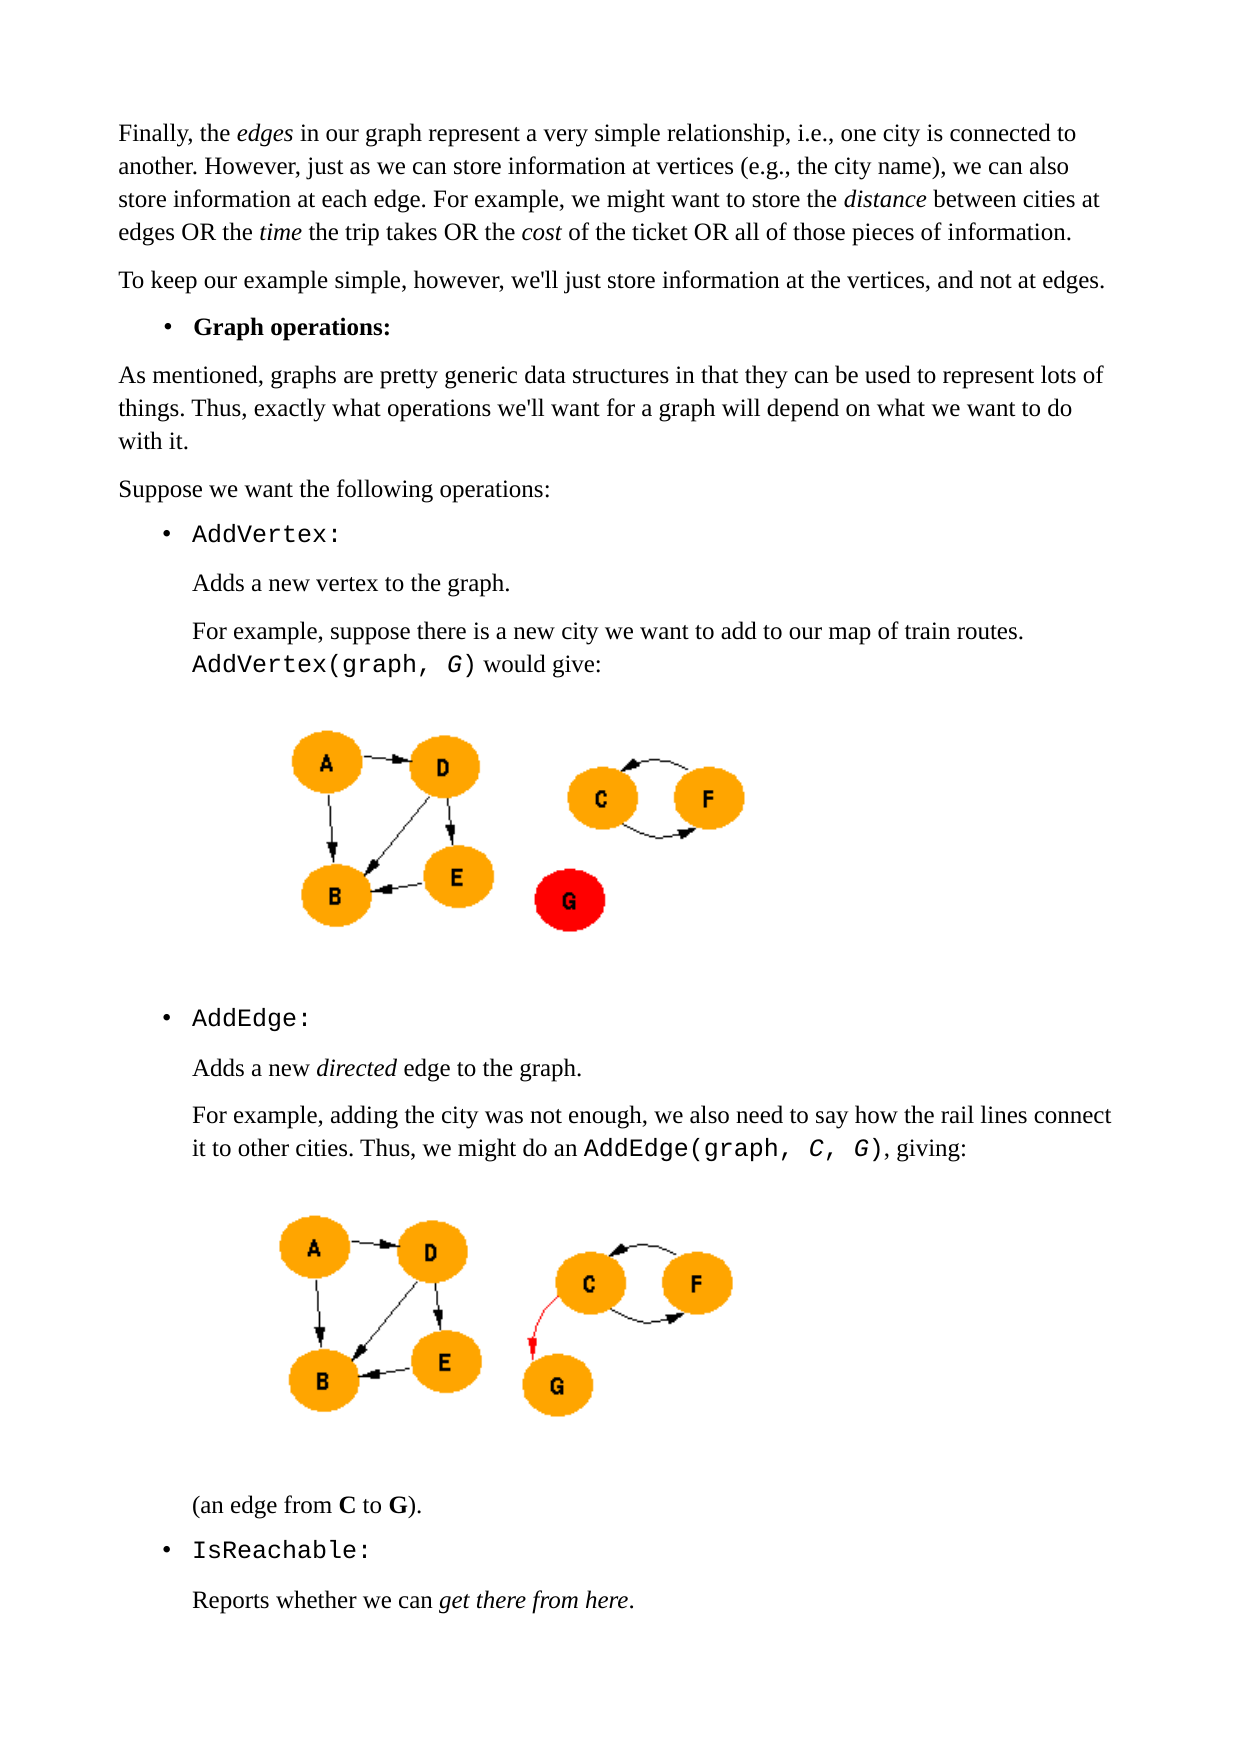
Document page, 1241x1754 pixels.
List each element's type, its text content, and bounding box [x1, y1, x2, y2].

list AddVertex: [162, 521, 1122, 549]
list Adds a new vertex to the graph. [162, 568, 1122, 597]
list AddEdge: [162, 1006, 1122, 1034]
text Suppose we want the following operations: [118, 474, 1122, 502]
text Finally, the edges in our graph represent a very simple relationship, i.e., one city is connected to another. However, just as we can store information at vertices (e.g., the city name), we can also store information at each edge. For example, we might want to store the distance between cities at edges OR the time the trip takes OR the cost of the ticket OR all of those pieces of information. [118, 118, 1122, 246]
list Graph operations: [164, 312, 1122, 341]
text As mentioned, graphs are pretty generic data structures in that they can be used to represent lots of things. Thus, exactly what operations we'll want for a graph will depend on what we want to do with it. [118, 360, 1122, 455]
list Reports whether we can get there from here. [162, 1585, 1122, 1614]
picture [250, 698, 787, 971]
picture [250, 1183, 768, 1456]
list Adds a new directed edge to the graph. [162, 1053, 1122, 1082]
list For example, suppose there is a new city we want to add to our map of train routes. AddVertex(graph, G) would give: [162, 616, 1122, 680]
list (an edge from C to G). [162, 1490, 1122, 1519]
text To keep our example simple, however, we'll just store information at the vertices, and not at edges. [118, 265, 1122, 293]
list For example, adding the city was not enough, we also need to say how the rail lines connect it to other cities. Thus, we might do an AddEdge(graph, C, G), giving: [162, 1100, 1122, 1164]
list IsReachable: [162, 1538, 1122, 1566]
